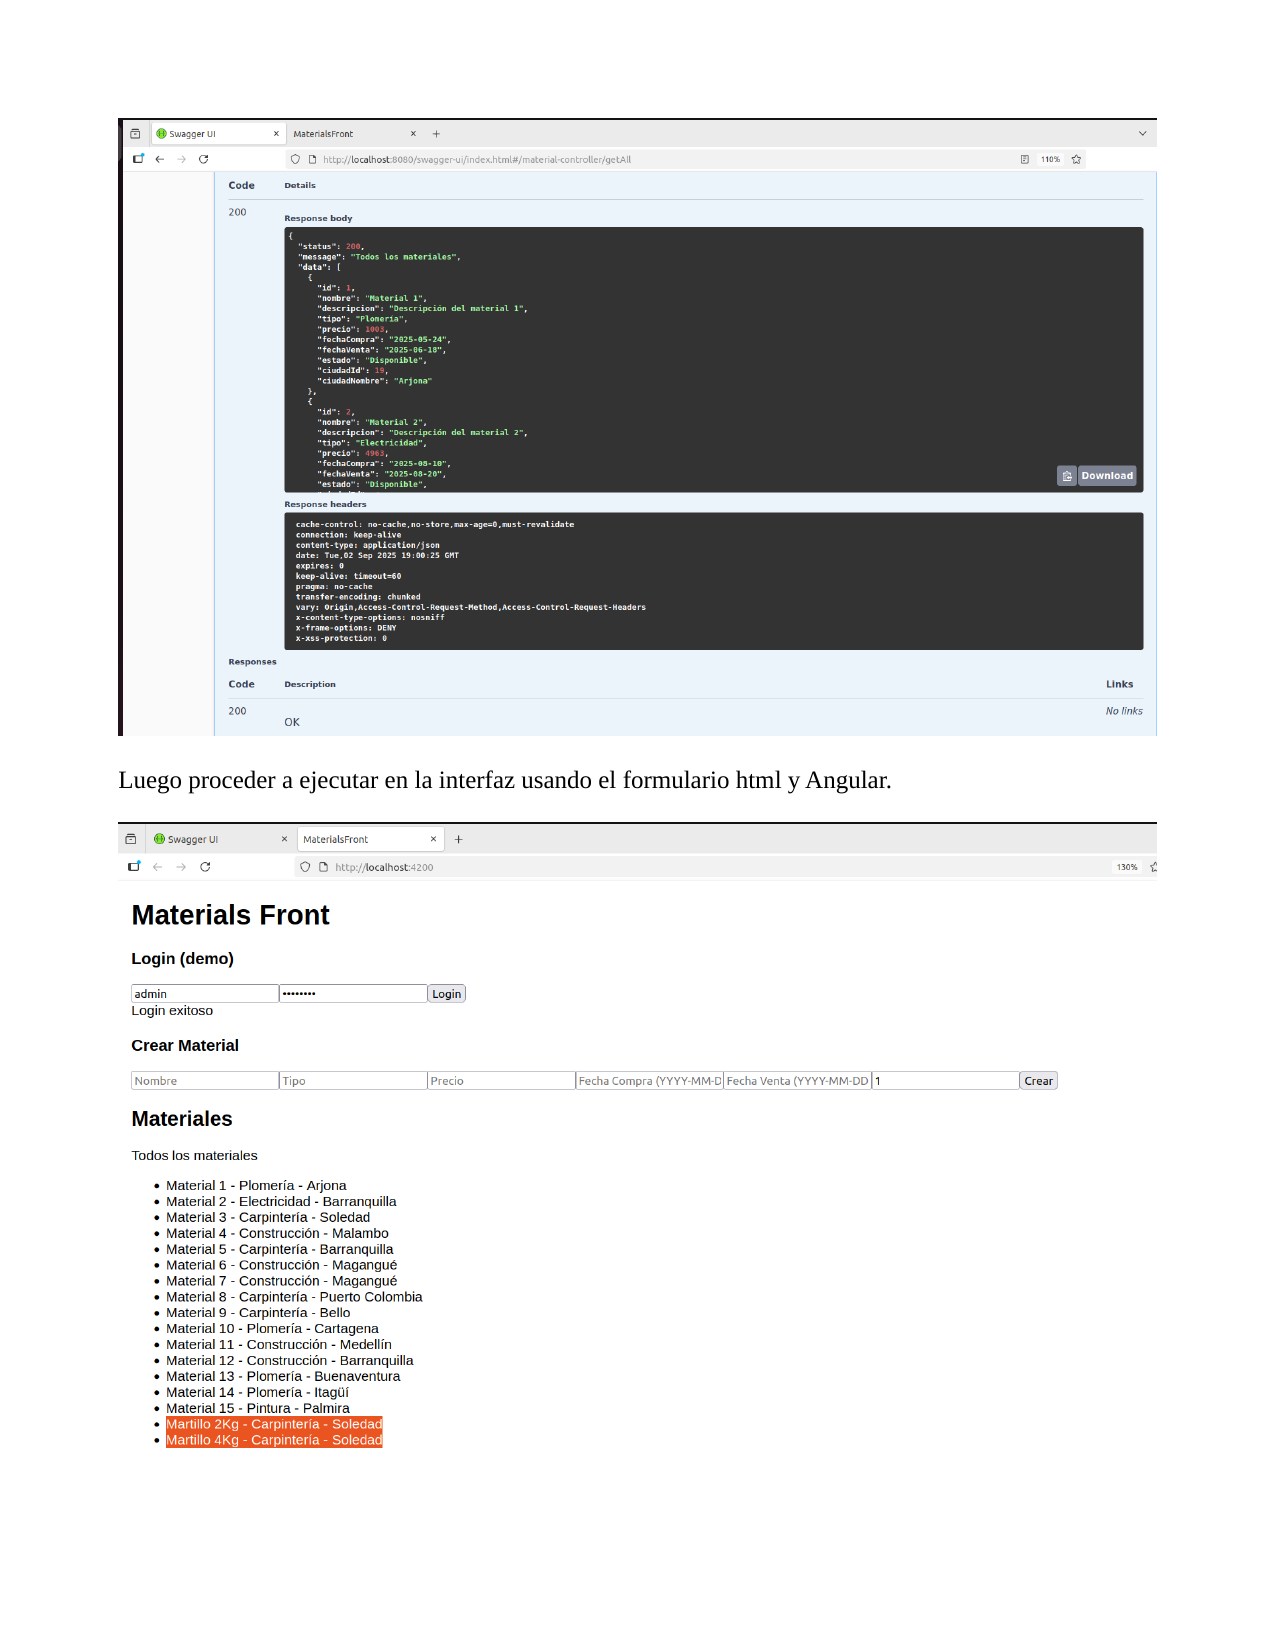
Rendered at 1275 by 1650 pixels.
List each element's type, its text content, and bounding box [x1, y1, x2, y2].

picture [118, 822, 1157, 1480]
picture [118, 118, 1157, 736]
text Luego proceder a ejecutar en la interfaz usando el formulario html y Angular. [118, 765, 1157, 793]
